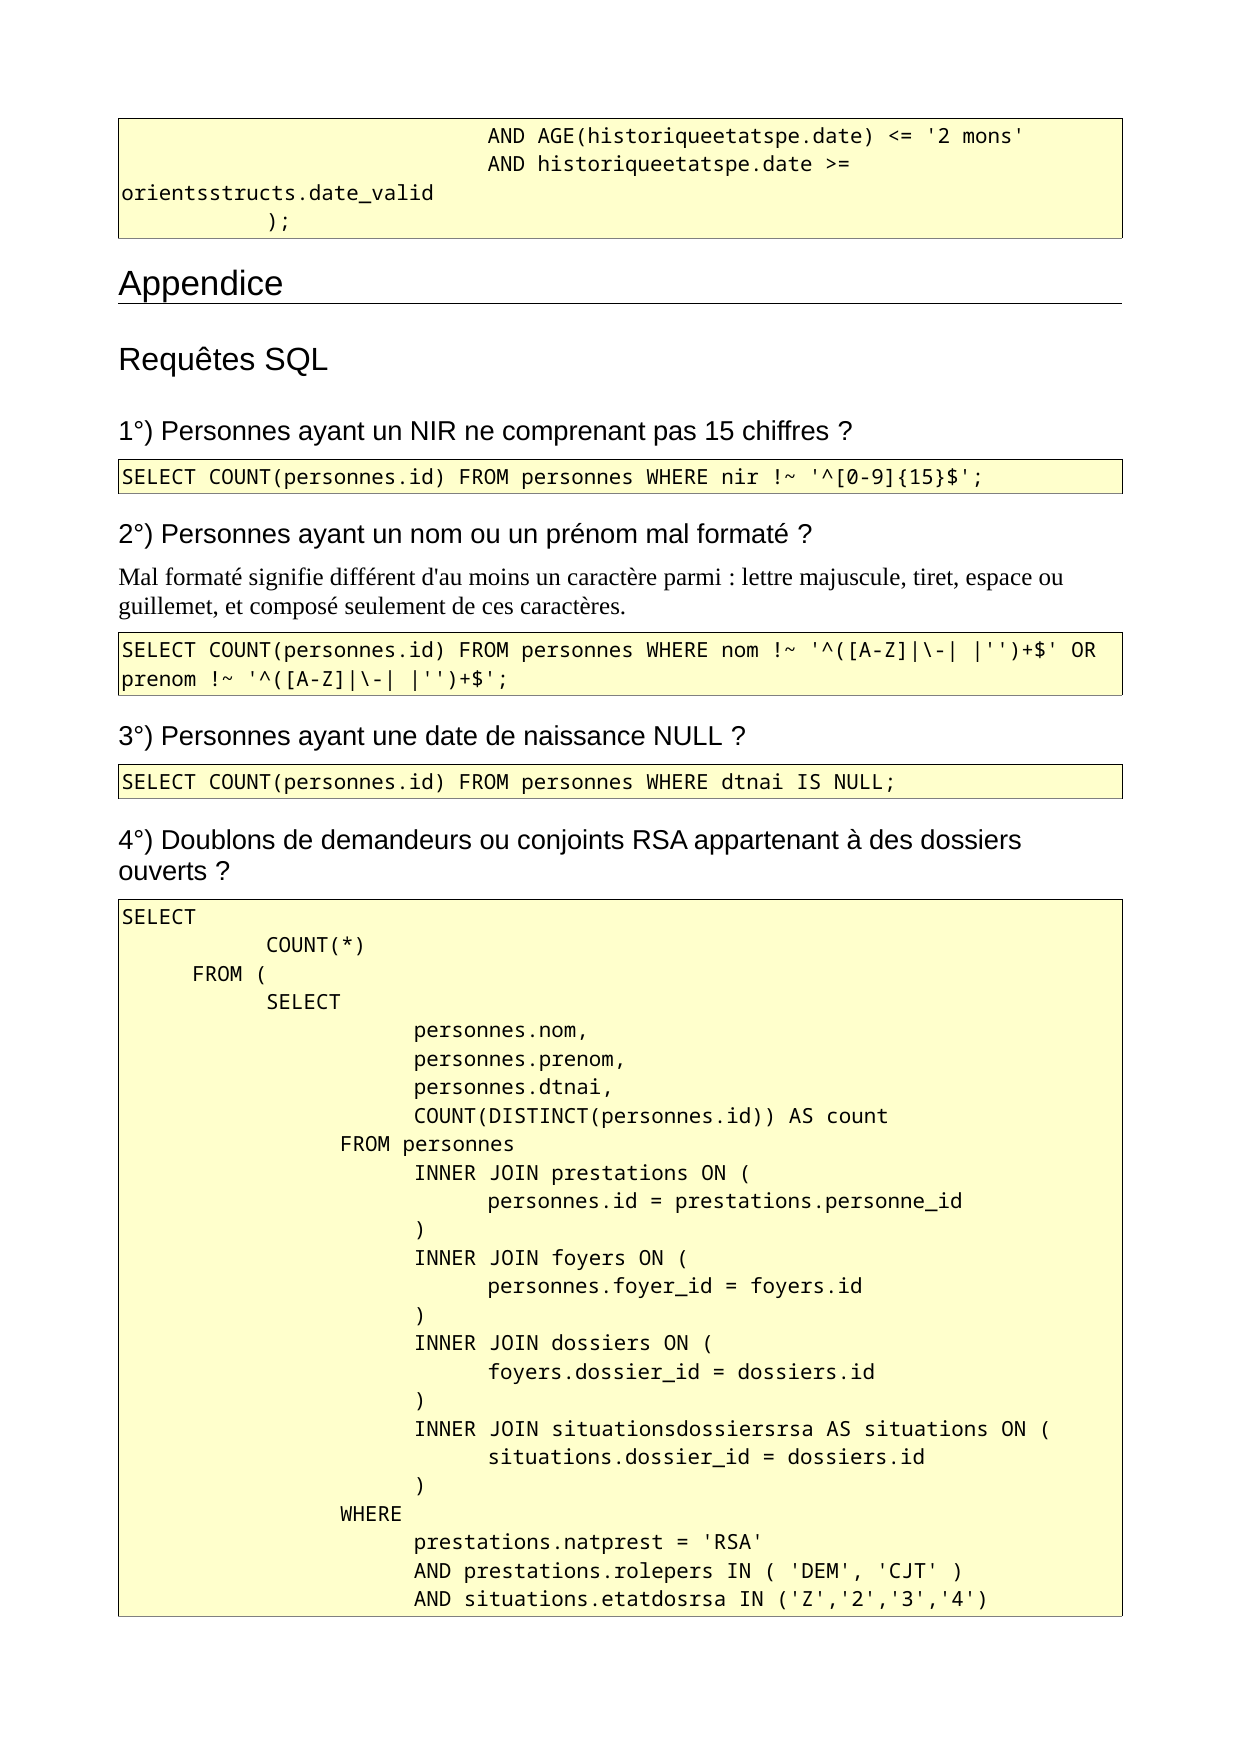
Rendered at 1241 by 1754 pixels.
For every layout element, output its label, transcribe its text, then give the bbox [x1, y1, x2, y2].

text situations.dossier_id = dossiers.id [119, 1439, 1122, 1467]
subtitle Appendice [118, 263, 1122, 303]
text ) [119, 1212, 1122, 1240]
text AND AGE(historiqueetatspe.date) <= '2 mons' [119, 119, 1122, 147]
subtitle Requêtes SQL [118, 341, 1122, 378]
text ) [119, 1382, 1122, 1411]
text Mal formaté signifie différent d'au moins un caractère parmi : lettre majuscule, tiret, espace ou guillemet, et composé seulement de ces caractères. [118, 562, 1122, 620]
text INNER JOIN prestations ON ( [119, 1155, 1122, 1183]
text personnes.prenom, [119, 1041, 1122, 1069]
text SELECT COUNT(personnes.id) FROM personnes WHERE dtnai IS NULL; [119, 765, 1122, 798]
text SELECT [119, 984, 1122, 1012]
text SELECT COUNT(personnes.id) FROM personnes WHERE nom !~ '^([A-Z]|\-| |'')+$' OR prenom !~ '^([A-Z]|\-| |'')+$'; [119, 633, 1122, 695]
text AND historiqueetatspe.date >= orientsstructs.date_valid [119, 147, 1122, 203]
text personnes.dtnai, [119, 1069, 1122, 1098]
text INNER JOIN dossiers ON ( [119, 1325, 1122, 1354]
text prestations.natprest = 'RSA' [119, 1524, 1122, 1553]
text ); [119, 203, 1122, 238]
text personnes.id = prestations.personne_id [119, 1183, 1122, 1212]
text ) [119, 1297, 1122, 1325]
text FROM ( [119, 956, 1122, 984]
text personnes.foyer_id = foyers.id [119, 1268, 1122, 1297]
subtitle 1°) Personnes ayant un NIR ne comprenant pas 15 chiffres ? [118, 415, 1122, 446]
text SELECT COUNT(personnes.id) FROM personnes WHERE nir !~ '^[0-9]{15}$'; [119, 460, 1122, 493]
text COUNT(DISTINCT(personnes.id)) AS count [119, 1098, 1122, 1126]
subtitle 2°) Personnes ayant un nom ou un prénom mal formaté ? [118, 518, 1122, 550]
text AND situations.etatdosrsa IN ('Z','2','3','4') [119, 1581, 1122, 1616]
text WHERE [119, 1496, 1122, 1524]
text ) [119, 1467, 1122, 1496]
text AND prestations.rolepers IN ( 'DEM', 'CJT' ) [119, 1553, 1122, 1581]
text personnes.nom, [119, 1012, 1122, 1041]
text COUNT(*) [119, 927, 1122, 956]
text INNER JOIN situationsdossiersrsa AS situations ON ( [119, 1411, 1122, 1439]
subtitle 3°) Personnes ayant une date de naissance NULL ? [118, 720, 1122, 752]
text foyers.dossier_id = dossiers.id [119, 1354, 1122, 1382]
text INNER JOIN foyers ON ( [119, 1240, 1122, 1268]
subtitle 4°) Doublons de demandeurs ou conjoints RSA appartenant à des dossiers ouverts ? [118, 823, 1122, 886]
text SELECT [119, 900, 1122, 927]
text FROM personnes [119, 1126, 1122, 1155]
